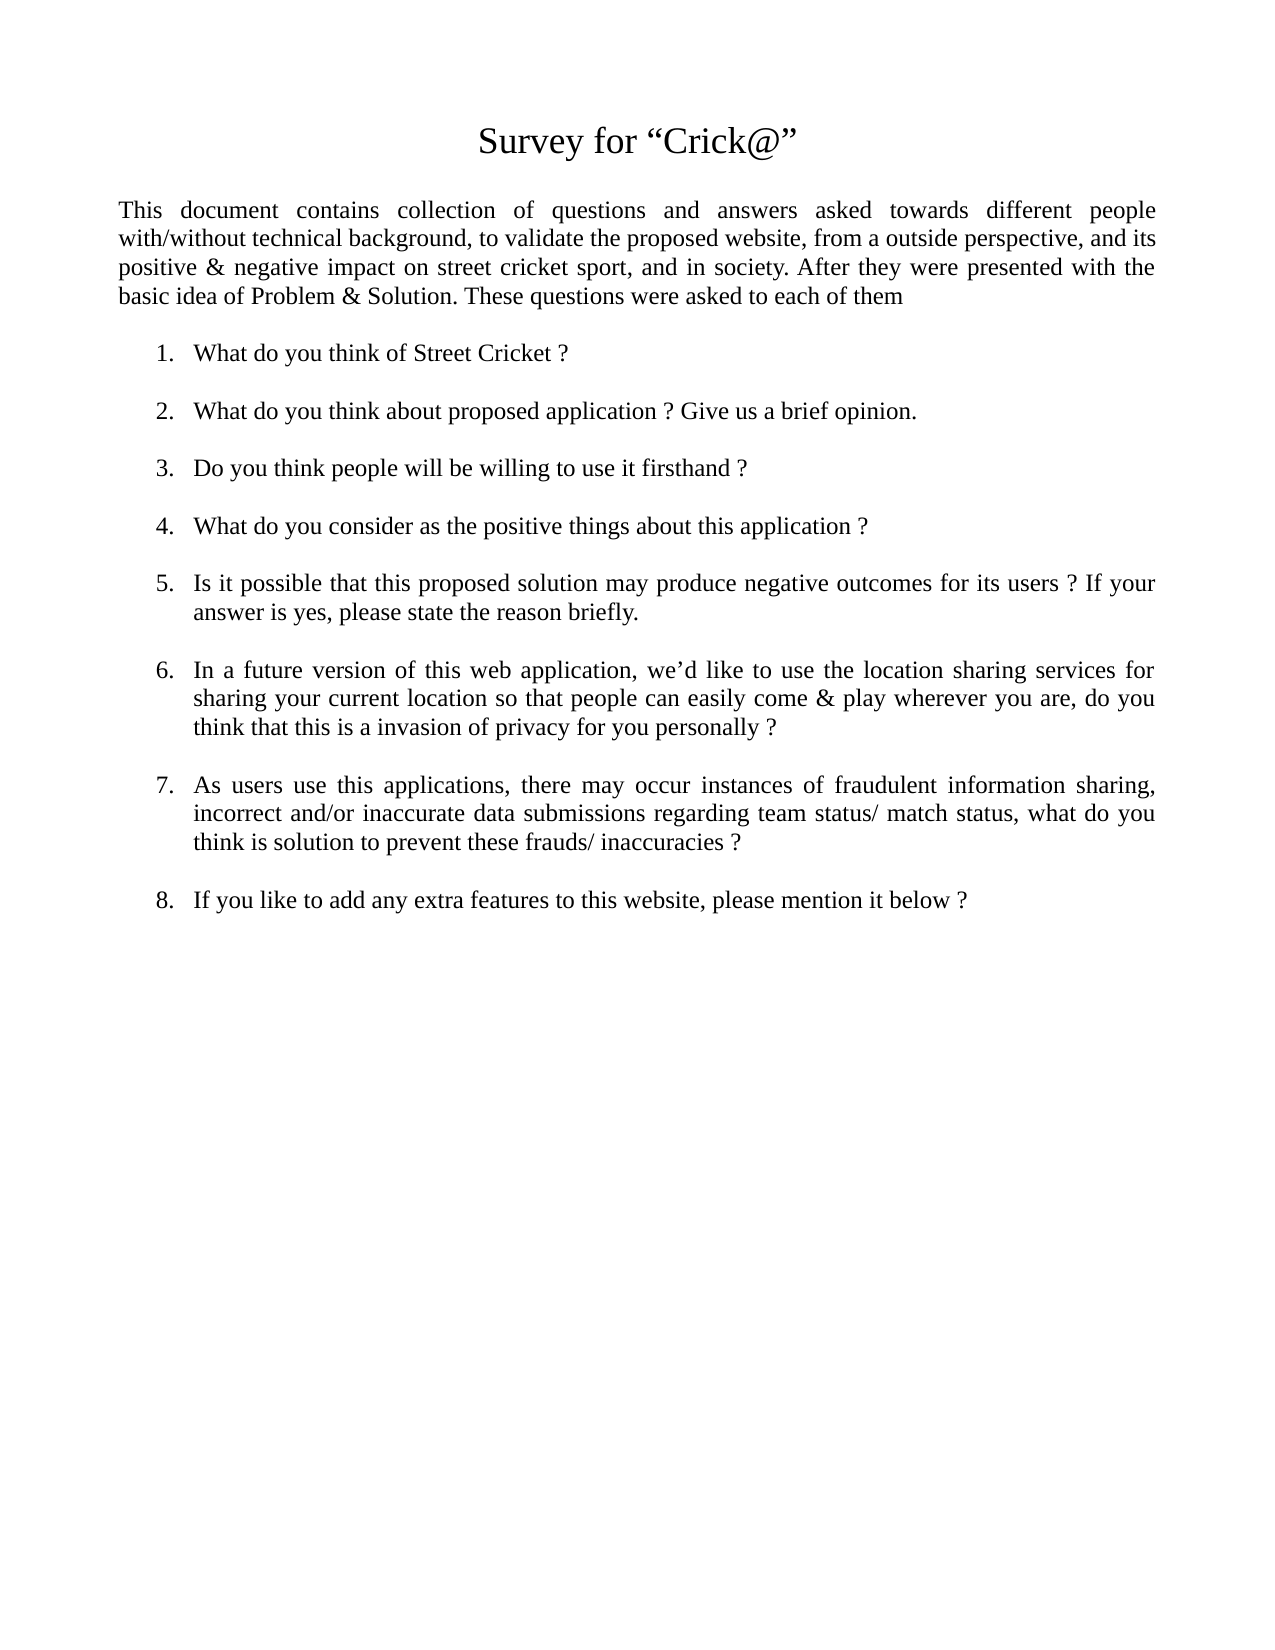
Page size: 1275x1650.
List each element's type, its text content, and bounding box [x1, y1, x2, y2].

list In a future version of this web application, we’d like to use the location sharing services for sharing your current location so that people can easily come & play wherever you are, do you think that this is a invasion of privacy for you personally ? [156, 655, 1157, 741]
list What do you think of Street Cricket ? [156, 338, 1157, 367]
list As users use this applications, there may occur instances of fraudulent information sharing, incorrect and/or inaccurate data submissions regarding team status/ match status, what do you think is solution to prevent these frauds/ inaccuracies ? [156, 770, 1157, 856]
list What do you think about proposed application ? Give us a brief opinion. [156, 396, 1157, 425]
list Do you think people will be willing to use it firsthand ? [156, 453, 1157, 482]
text Survey for “Crick@” [118, 118, 1157, 161]
text This document contains collection of questions and answers asked towards different people with/without technical background, to validate the proposed website, from a outside perspective, and its positive & negative impact on street cricket sport, and in society. After they were presented with the basic idea of Problem & Solution. These questions were asked to each of them [118, 195, 1157, 310]
list What do you consider as the positive things about this application ? [156, 511, 1157, 540]
list If you like to add any extra features to this website, please mention it below ? [156, 885, 1157, 913]
list Is it possible that this proposed solution may produce negative outcomes for its users ? If your answer is yes, please state the reason briefly. [156, 568, 1157, 626]
